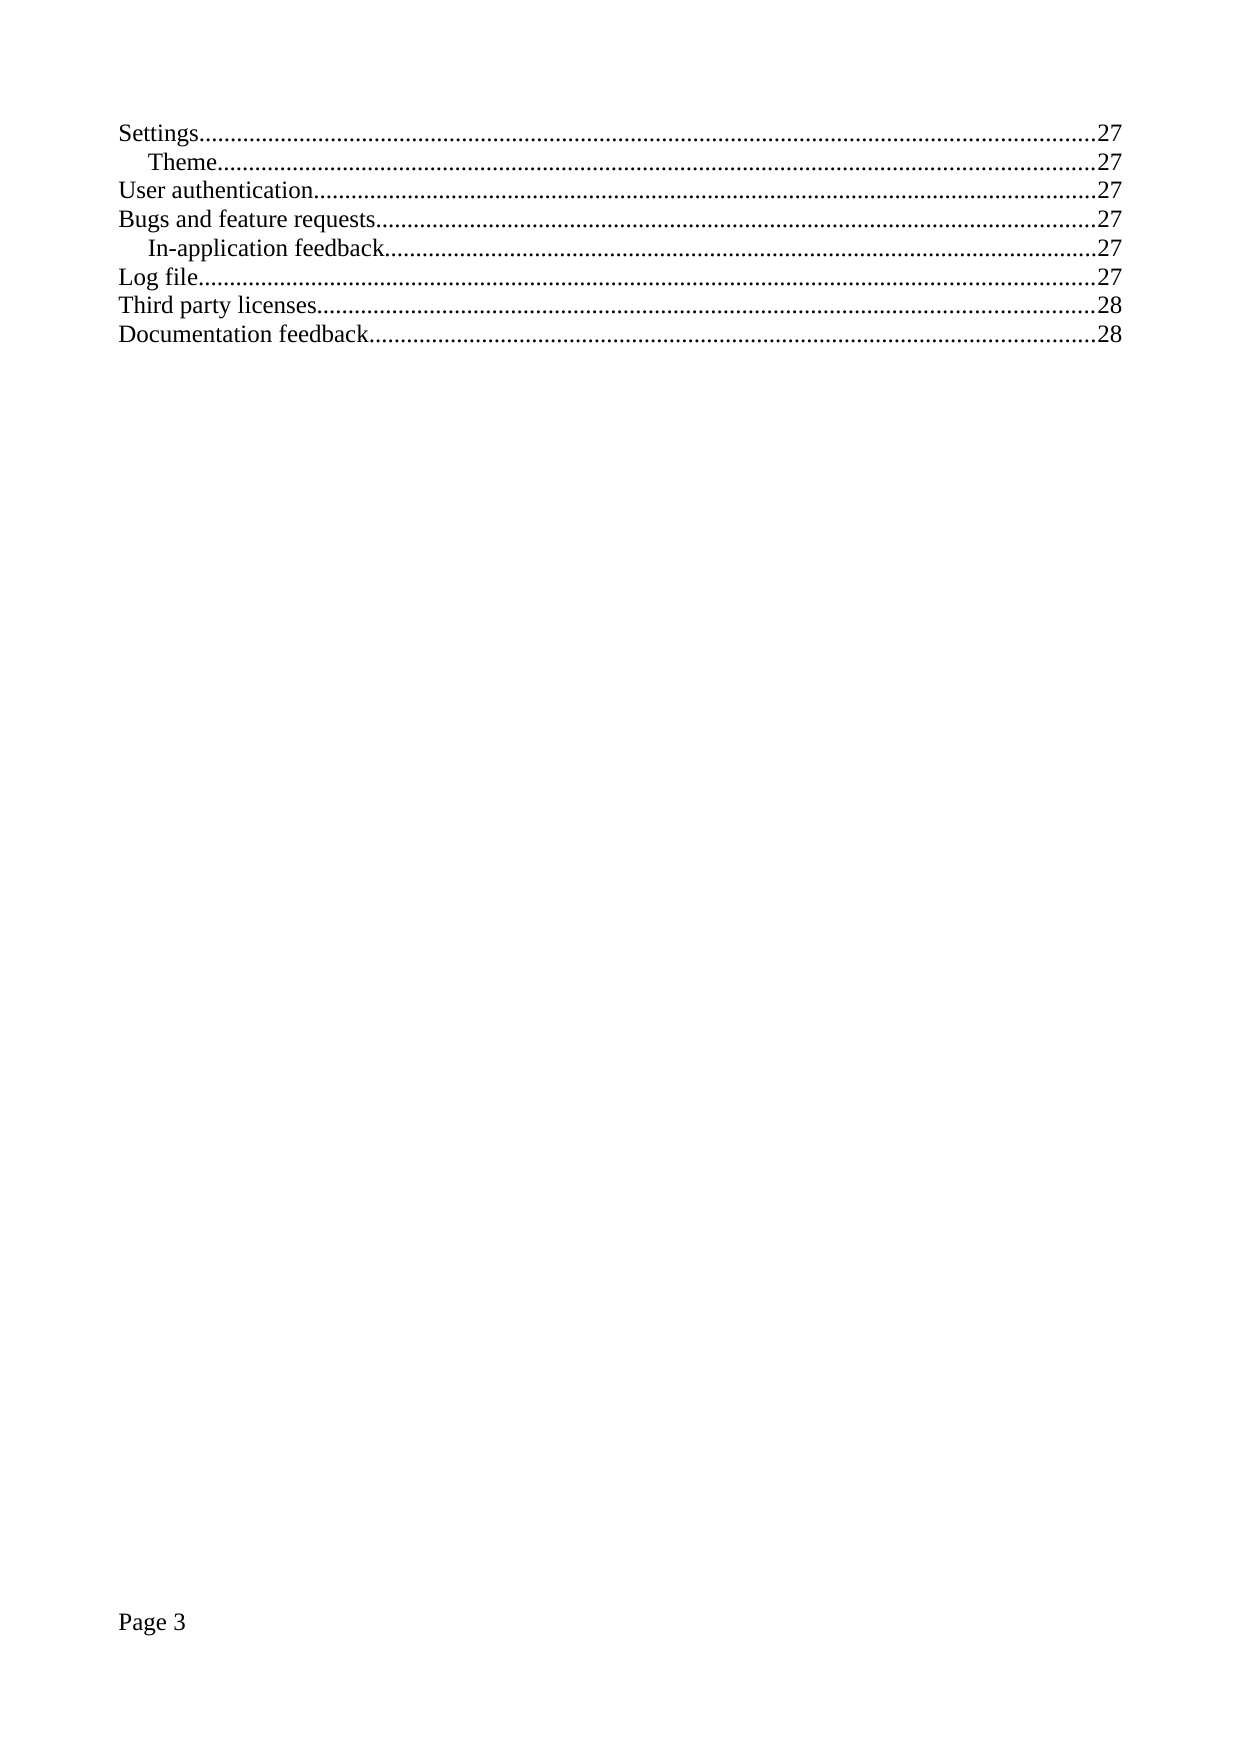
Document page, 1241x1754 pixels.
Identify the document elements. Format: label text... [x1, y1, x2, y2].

text Settings 27 [118, 118, 1122, 147]
text Log file 27 [118, 262, 1122, 291]
text In-application feedback 27 [148, 233, 1122, 262]
text Documentation feedback 28 [118, 319, 1122, 348]
text User authentication 27 [118, 176, 1122, 204]
text Bugs and feature requests 27 [118, 204, 1122, 233]
text Theme 27 [148, 147, 1122, 176]
text Third party licenses 28 [118, 291, 1122, 319]
